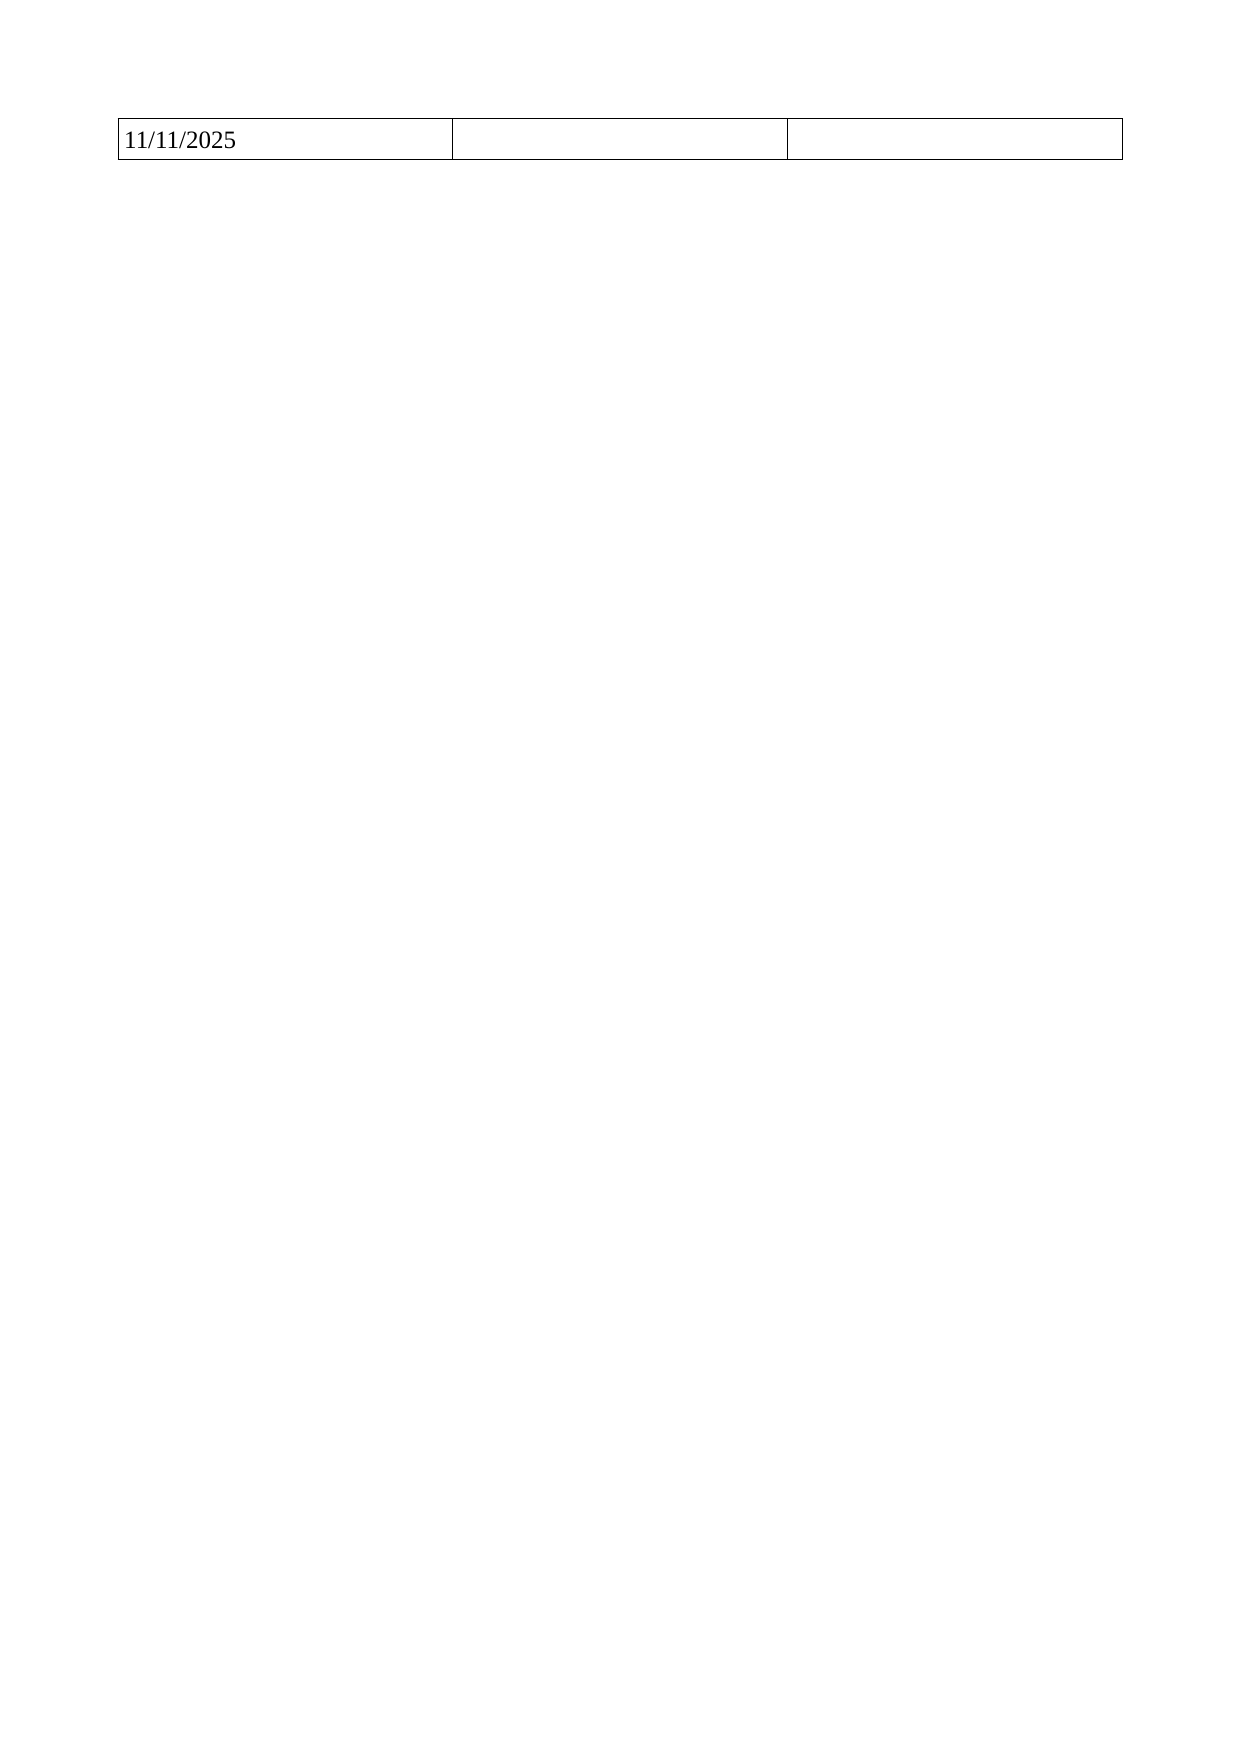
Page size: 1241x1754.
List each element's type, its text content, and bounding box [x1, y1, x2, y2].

table_cell [453, 119, 787, 159]
table_cell 11/11/2025 [119, 119, 452, 159]
table_cell [788, 119, 1122, 159]
